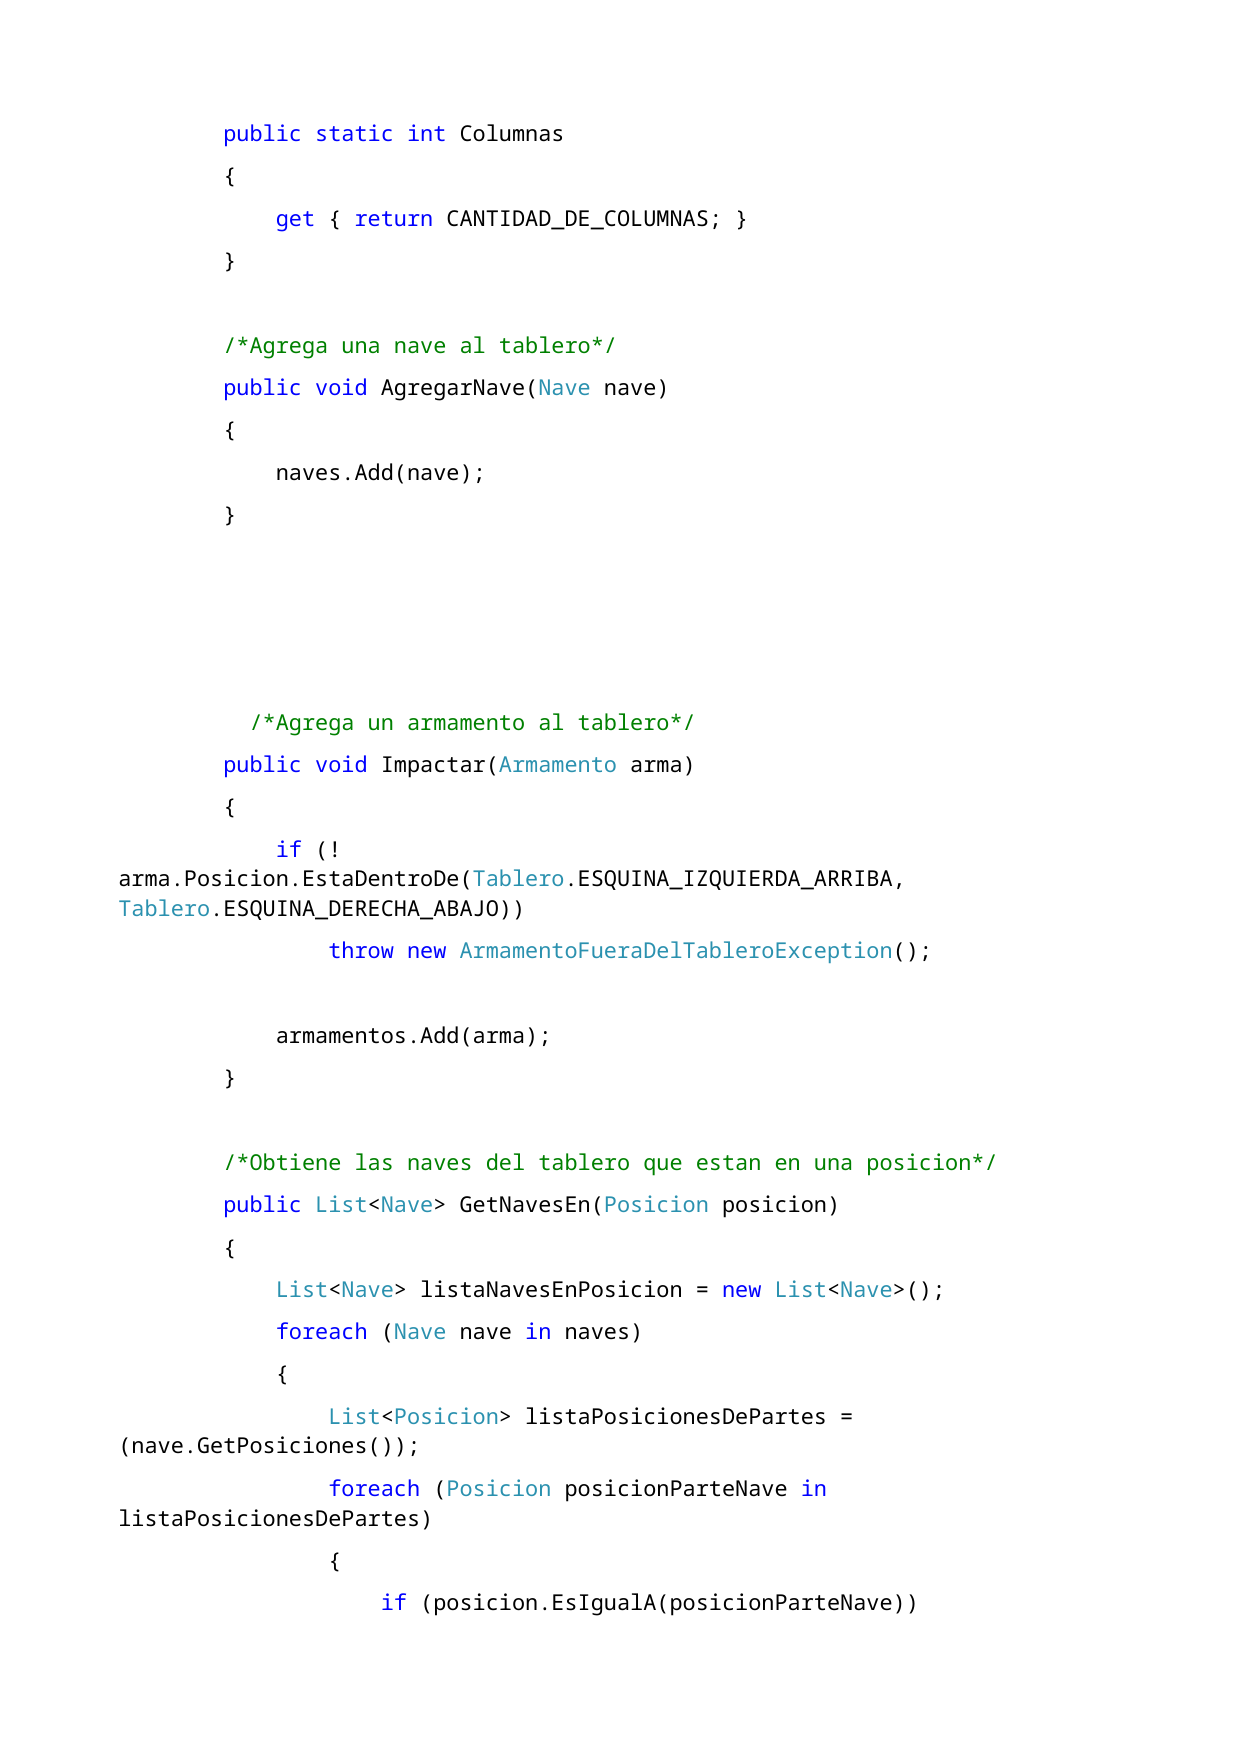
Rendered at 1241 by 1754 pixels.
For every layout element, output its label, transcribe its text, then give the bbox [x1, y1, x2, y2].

text public void AgregarNave(Nave nave) [118, 372, 1122, 402]
text { [118, 1231, 1122, 1261]
text foreach (Nave nave in naves) [118, 1316, 1122, 1346]
text { [118, 160, 1122, 190]
text naves.Add(nave); [118, 456, 1122, 486]
text } [118, 499, 1122, 528]
text /*Agrega una nave al tablero*/ [118, 329, 1122, 359]
text List<Nave> listaNavesEnPosicion = new List<Nave>(); [118, 1274, 1122, 1303]
text if (!arma.Posicion.EstaDentroDe(Tablero.ESQUINA_IZQUIERDA_ARRIBA, Tablero.ESQUINA_DERECHA_ABAJO)) [118, 833, 1122, 923]
text public static int Columnas [118, 118, 1122, 148]
text /*Agrega un armamento al tablero*/ [118, 707, 1122, 736]
text throw new ArmamentoFueraDelTableroException(); [118, 935, 1122, 965]
text { [118, 414, 1122, 444]
text foreach (Posicion posicionParteNave in listaPosicionesDePartes) [118, 1473, 1122, 1532]
text } [118, 1062, 1122, 1092]
text get { return CANTIDAD_DE_COLUMNAS; } [118, 203, 1122, 232]
text { [118, 1358, 1122, 1388]
text if (posicion.EsIgualA(posicionParteNave)) [118, 1587, 1122, 1617]
text List<Posicion> listaPosicionesDePartes = (nave.GetPosiciones()); [118, 1401, 1122, 1460]
text { [118, 791, 1122, 821]
text } [118, 245, 1122, 275]
text /*Obtiene las naves del tablero que estan en una posicion*/ [118, 1147, 1122, 1177]
text public void Impactar(Armamento arma) [118, 749, 1122, 779]
text armamentos.Add(arma); [118, 1020, 1122, 1050]
text public List<Nave> GetNavesEn(Posicion posicion) [118, 1189, 1122, 1219]
text { [118, 1545, 1122, 1574]
